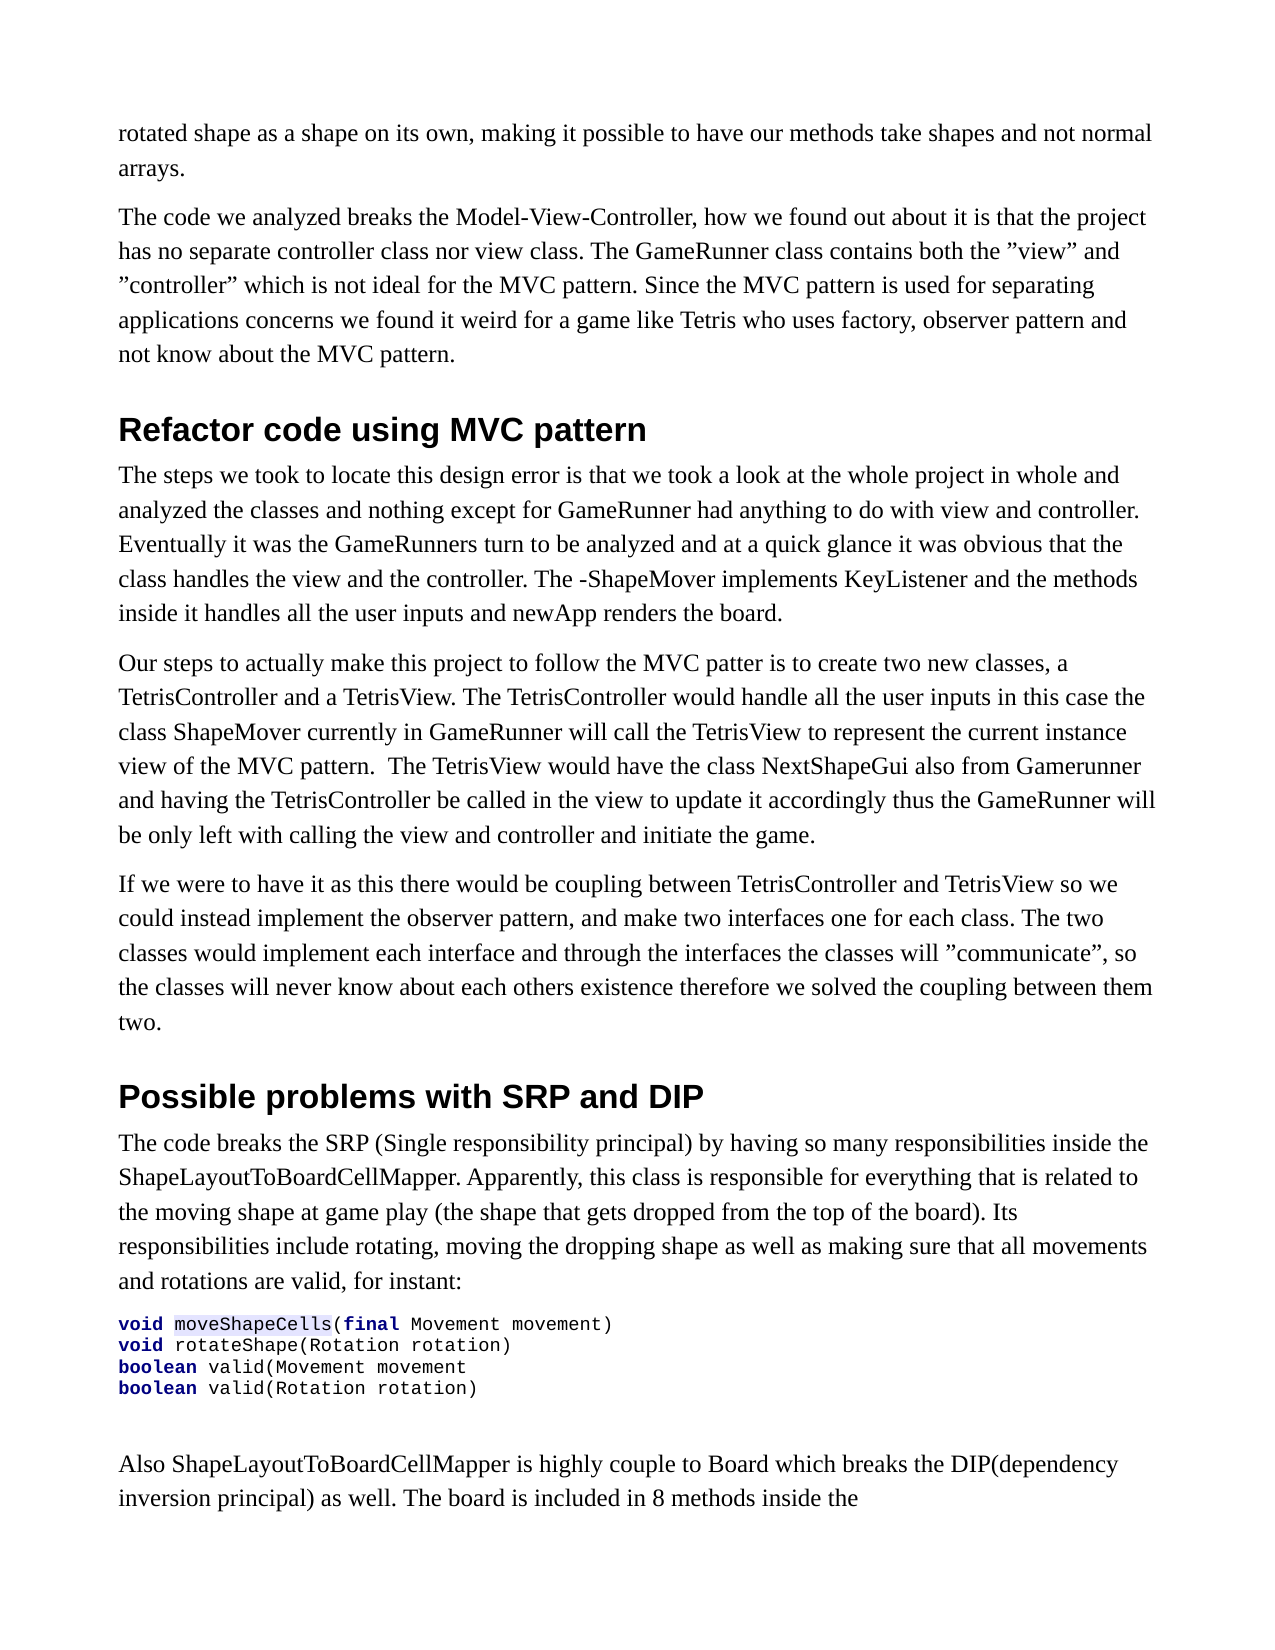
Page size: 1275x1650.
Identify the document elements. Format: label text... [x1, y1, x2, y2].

text Also ShapeLayoutToBoardCellMapper is highly couple to Board which breaks the DIP(dependency inversion principal) as well. The board is included in 8 methods inside the [118, 1449, 1157, 1512]
text The code we analyzed breaks the Model-View-Controller, how we found out about it is that the project has no separate controller class nor view class. The GameRunner class contains both the ”view” and ”controller” which is not ideal for the MVC pattern. Since the MVC pattern is used for separating applications concerns we found it weird for a game like Tetris who uses factory, observer pattern and not know about the MVC pattern. [118, 202, 1157, 368]
text boolean valid(Rotation rotation) [118, 1379, 1157, 1400]
text The code breaks the SRP (Single responsibility principal) by having so many responsibilities inside the ShapeLayoutToBoardCellMapper. Apparently, this class is responsible for everything that is related to the moving shape at game play (the shape that gets dropped from the top of the board). Its responsibilities include rotating, moving the dropping shape as well as making sure that all movements and rotations are valid, for instant: [118, 1128, 1157, 1295]
text The steps we took to locate this design error is that we took a look at the whole project in whole and analyzed the classes and nothing except for GameRunner had anything to do with view and controller. Eventually it was the GameRunners turn to be analyzed and at a quick glance it was obvious that the class handles the view and the controller. The -ShapeMover implements KeyListener and the methods inside it handles all the user inputs and newApp renders the board. [118, 461, 1157, 627]
subtitle Refactor code using MVC pattern [118, 409, 1157, 448]
text rotated shape as a shape on its own, making it possible to have our methods take shapes and not normal arrays. [118, 118, 1157, 181]
subtitle Possible problems with SRP and DIP [118, 1077, 1157, 1116]
text Our steps to actually make this project to follow the MVC patter is to create two new classes, a TetrisController and a TetrisView. The TetrisController would handle all the user inputs in this case the class ShapeMover currently in GameRunner will call the TetrisView to represent the current instance view of the MVC pattern. The TetrisView would have the class NextShapeGui also from Gamerunner and having the TetrisController be called in the view to update it accordingly thus the GameRunner will be only left with calling the view and controller and initiate the game. [118, 648, 1157, 849]
text If we were to have it as this there would be coupling between TetrisController and TetrisView so we could instead implement the observer pattern, and make two interfaces one for each class. The two classes would implement each interface and through the interfaces the classes will ”communicate”, so the classes will never know about each others existence therefore we solved the coupling between them two. [118, 869, 1157, 1036]
text void moveShapeCells(final Movement movement) [118, 1315, 1157, 1336]
text boolean valid(Movement movement [118, 1357, 1157, 1379]
text void rotateShape(Rotation rotation) [118, 1336, 1157, 1357]
